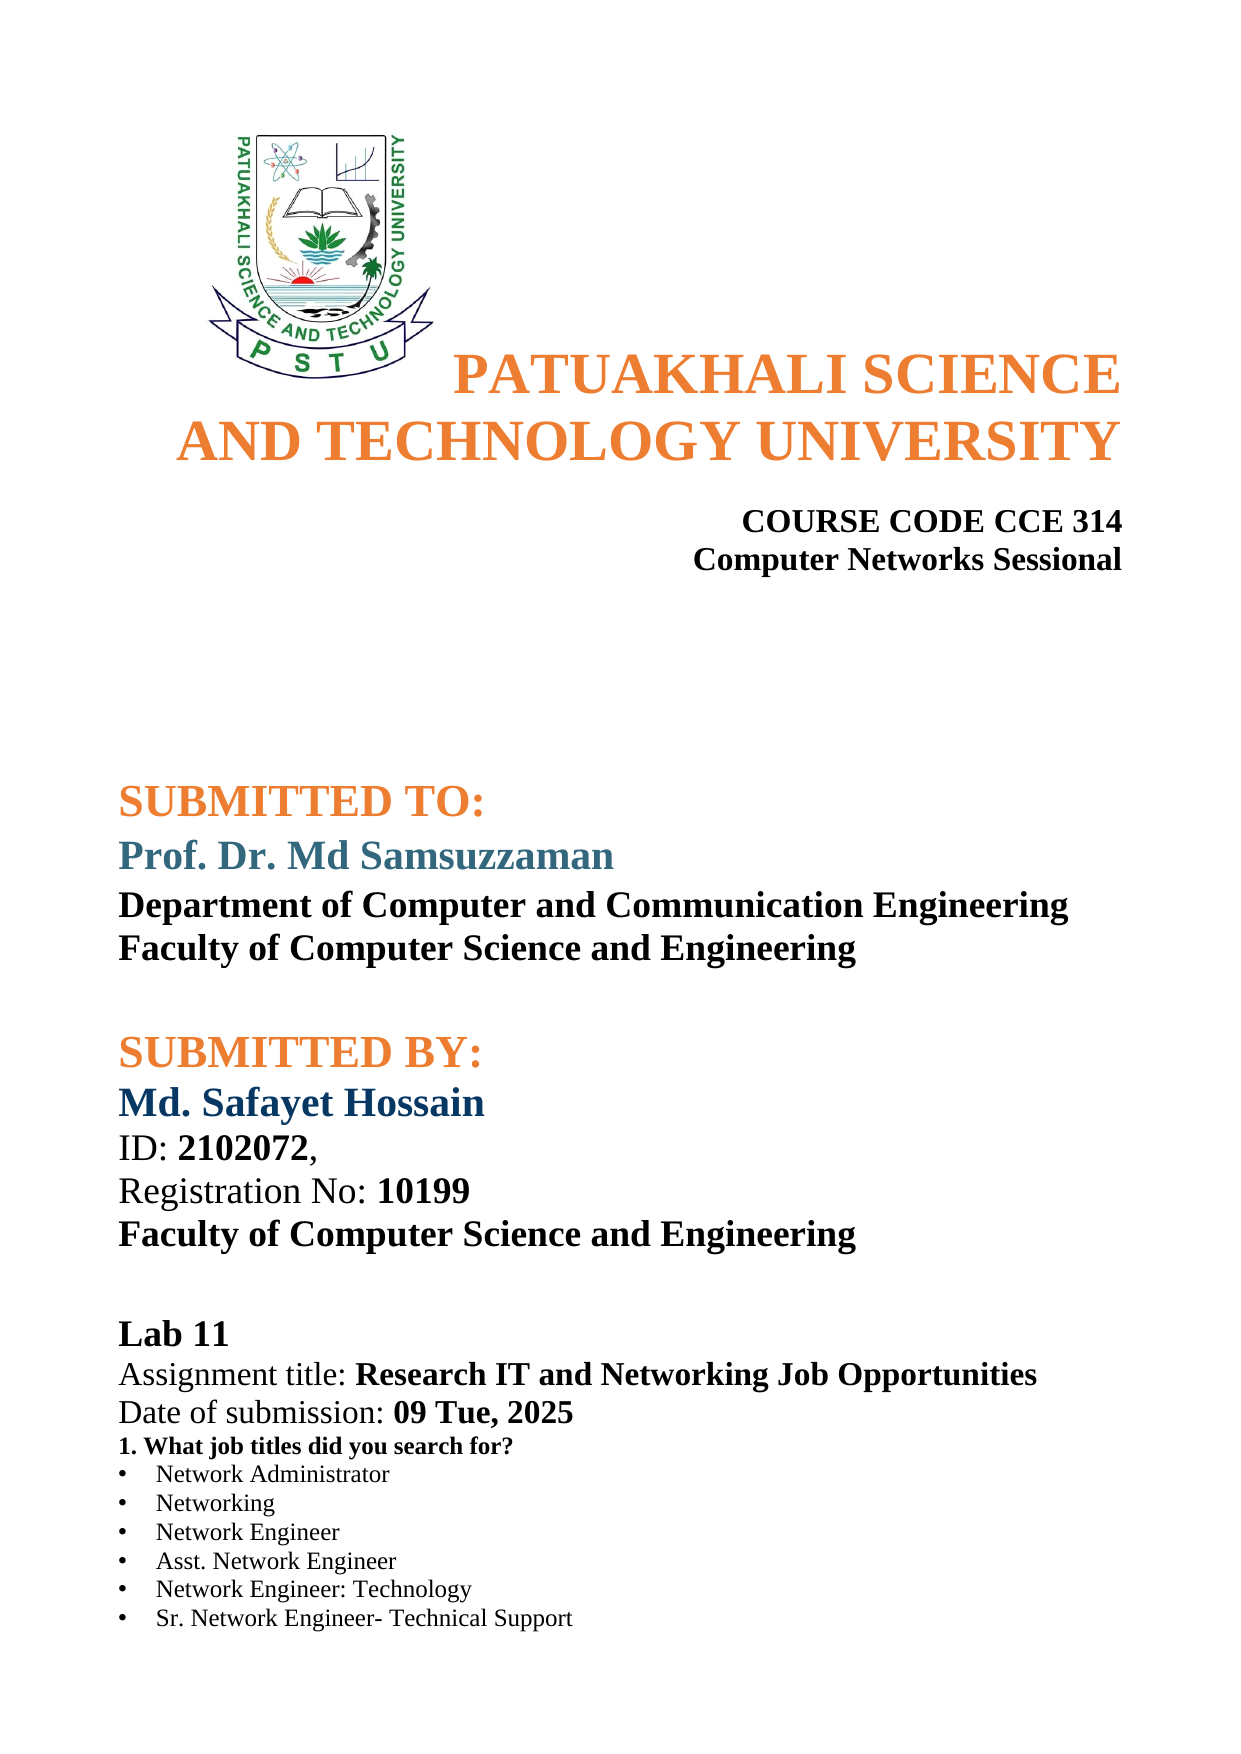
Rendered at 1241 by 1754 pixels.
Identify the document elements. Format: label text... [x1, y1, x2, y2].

list Network Engineer [81, 1517, 1122, 1546]
text Department of Computer and Communication Engineering [118, 883, 1122, 926]
text Assignment title: Research IT and Networking Job Opportunities Date of submission: 09 Tue, 2025 [118, 1354, 1122, 1431]
text ID: 2102072, [118, 1126, 1122, 1169]
text Faculty of Computer Science and Engineering [118, 1212, 1122, 1255]
list Sr. Network Engineer- Technical Support [81, 1603, 1122, 1632]
list Networking [81, 1488, 1122, 1517]
text COURSE CODE CCE 314 [118, 501, 1122, 539]
text Registration No: 10199 [118, 1169, 1122, 1212]
text Faculty of Computer Science and Engineering [118, 926, 1122, 969]
text 1. What job titles did you search for? [118, 1431, 1122, 1459]
text Computer Networks Sessional [118, 539, 1122, 577]
text Md. Safayet Hossain [118, 1078, 1122, 1126]
list Asst. Network Engineer [81, 1546, 1122, 1574]
text PATUAKHALI SCIENCE AND TECHNOLOGY UNIVERSITY [118, 118, 1122, 473]
text Prof. Dr. Md Samsuzzaman [118, 831, 1122, 878]
text Lab 11 [118, 1311, 1122, 1354]
list Network Administrator [81, 1459, 1122, 1488]
text SUBMITTED BY: [118, 1025, 1122, 1078]
text SUBMITTED TO: [118, 774, 1122, 826]
list Network Engineer: Technology [81, 1574, 1122, 1603]
